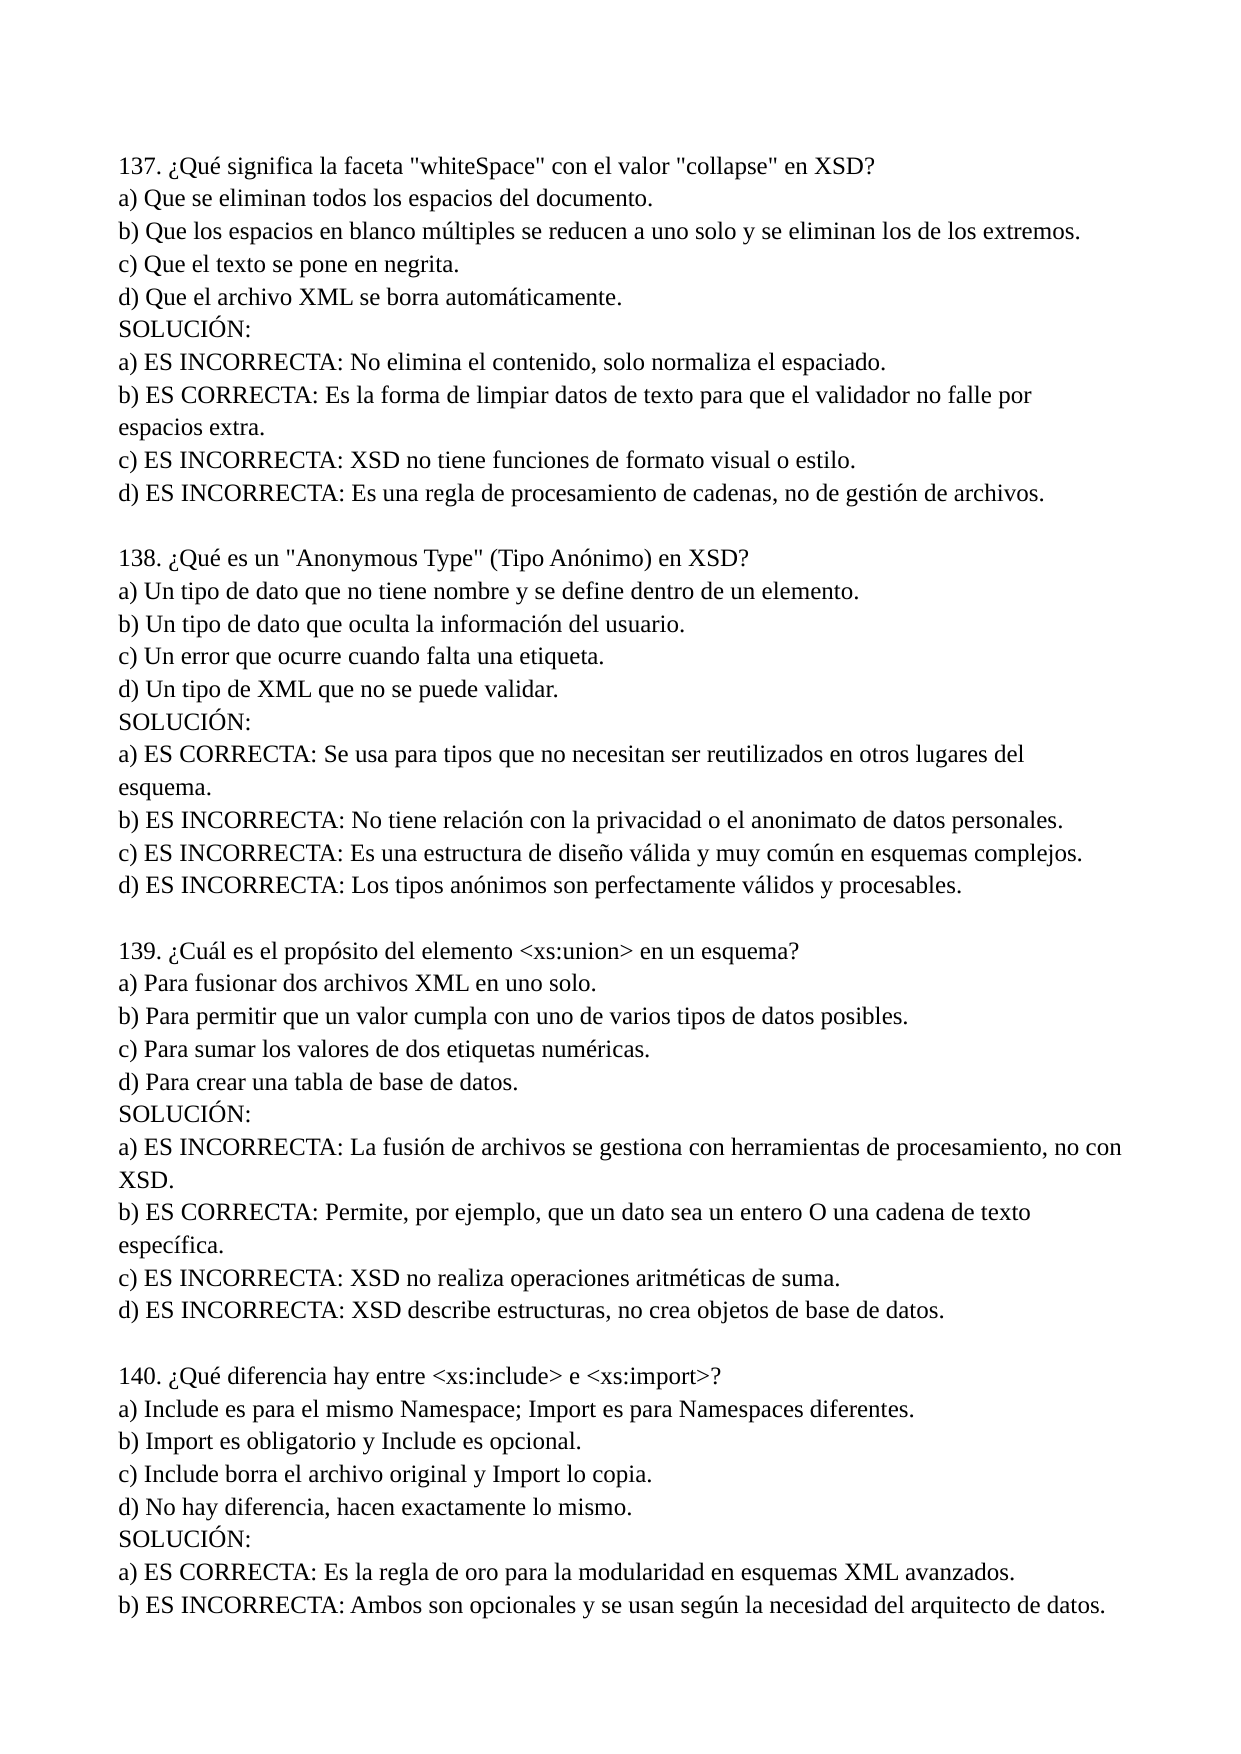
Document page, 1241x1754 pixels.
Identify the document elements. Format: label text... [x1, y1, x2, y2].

text a) Include es para el mismo Namespace; Import es para Namespaces diferentes. [118, 1394, 1122, 1422]
text c) Para sumar los valores de dos etiquetas numéricas. [118, 1034, 1122, 1063]
text d) Para crear una tabla de base de datos. [118, 1067, 1122, 1095]
text a) ES CORRECTA: Se usa para tipos que no necesitan ser reutilizados en otros lugares del esquema. [118, 739, 1122, 801]
text c) Que el texto se pone en negrita. [118, 249, 1122, 278]
text b) Para permitir que un valor cumpla con uno de varios tipos de datos posibles. [118, 1001, 1122, 1030]
text a) Un tipo de dato que no tiene nombre y se define dentro de un elemento. [118, 576, 1122, 605]
text d) No hay diferencia, hacen exactamente lo mismo. [118, 1492, 1122, 1521]
text a) ES INCORRECTA: La fusión de archivos se gestiona con herramientas de procesamiento, no con XSD. [118, 1132, 1122, 1193]
text b) ES INCORRECTA: Ambos son opcionales y se usan según la necesidad del arquitecto de datos. [118, 1590, 1122, 1619]
text 138. ¿Qué es un "Anonymous Type" (Tipo Anónimo) en XSD? [118, 543, 1122, 572]
text d) ES INCORRECTA: Es una regla de procesamiento de cadenas, no de gestión de archivos. [118, 478, 1122, 507]
text d) Un tipo de XML que no se puede validar. [118, 674, 1122, 703]
text SOLUCIÓN: [118, 1099, 1122, 1128]
text b) Import es obligatorio y Include es opcional. [118, 1426, 1122, 1455]
text d) Que el archivo XML se borra automáticamente. [118, 282, 1122, 310]
text c) ES INCORRECTA: Es una estructura de diseño válida y muy común en esquemas complejos. [118, 838, 1122, 866]
text d) ES INCORRECTA: Los tipos anónimos son perfectamente válidos y procesables. [118, 870, 1122, 899]
text b) ES INCORRECTA: No tiene relación con la privacidad o el anonimato de datos personales. [118, 805, 1122, 834]
text 140. ¿Qué diferencia hay entre <xs:include> e <xs:import>? [118, 1361, 1122, 1390]
text b) Un tipo de dato que oculta la información del usuario. [118, 609, 1122, 637]
text c) ES INCORRECTA: XSD no realiza operaciones aritméticas de suma. [118, 1263, 1122, 1292]
text a) ES CORRECTA: Es la regla de oro para la modularidad en esquemas XML avanzados. [118, 1557, 1122, 1586]
text a) Para fusionar dos archivos XML en uno solo. [118, 968, 1122, 997]
text c) Include borra el archivo original y Import lo copia. [118, 1459, 1122, 1488]
text c) Un error que ocurre cuando falta una etiqueta. [118, 641, 1122, 670]
text c) ES INCORRECTA: XSD no tiene funciones de formato visual o estilo. [118, 445, 1122, 474]
text a) ES INCORRECTA: No elimina el contenido, solo normaliza el espaciado. [118, 347, 1122, 376]
text a) Que se eliminan todos los espacios del documento. [118, 183, 1122, 212]
text SOLUCIÓN: [118, 707, 1122, 736]
text b) ES CORRECTA: Es la forma de limpiar datos de texto para que el validador no falle por espacios extra. [118, 380, 1122, 441]
text d) ES INCORRECTA: XSD describe estructuras, no crea objetos de base de datos. [118, 1296, 1122, 1324]
text 137. ¿Qué significa la faceta "whiteSpace" con el valor "collapse" en XSD? [118, 151, 1122, 179]
text b) Que los espacios en blanco múltiples se reducen a uno solo y se eliminan los de los extremos. [118, 216, 1122, 245]
text b) ES CORRECTA: Permite, por ejemplo, que un dato sea un entero O una cadena de texto específica. [118, 1197, 1122, 1259]
text SOLUCIÓN: [118, 1524, 1122, 1553]
text 139. ¿Cuál es el propósito del elemento <xs:union> en un esquema? [118, 936, 1122, 964]
text SOLUCIÓN: [118, 314, 1122, 343]
